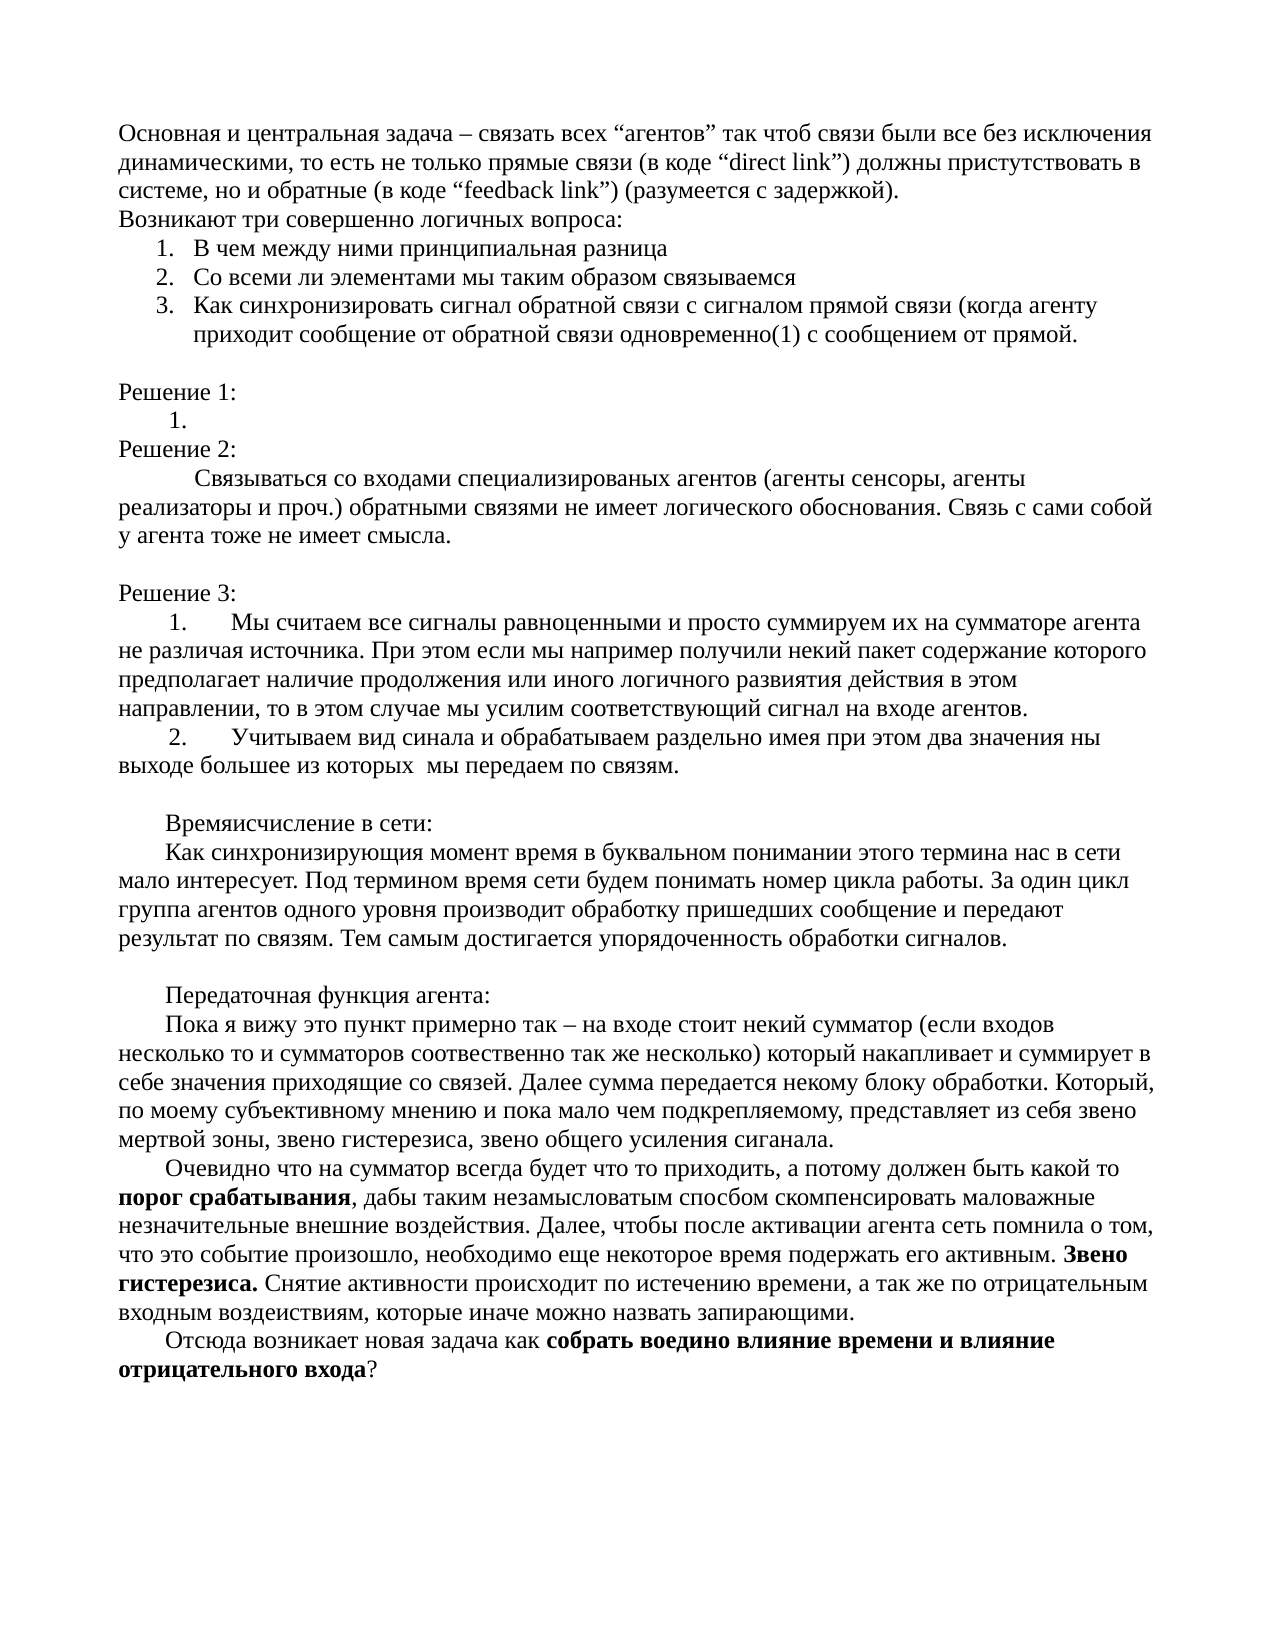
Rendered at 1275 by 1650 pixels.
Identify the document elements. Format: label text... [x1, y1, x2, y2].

text Отсюда возникает новая задача как собрать воедино влияние времени и влияние отрицательного входа? [118, 1326, 1157, 1383]
text Возникают три совершенно логичных вопроса: [118, 204, 1157, 233]
text 1. [118, 406, 1157, 434]
list Решение 3: [118, 578, 1157, 607]
list Учитываем вид синала и обрабатываем раздельно имея при этом два значения ны выходе большее из которых мы передаем по связям. [118, 722, 1157, 779]
text Передаточная функция агента: [118, 981, 1157, 1009]
list В чем между ними принципиальная разница [156, 233, 1157, 262]
text Пока я вижу это пункт примерно так – на входе стоит некий сумматор (если входов несколько то и сумматоров соотвественно так же несколько) который накапливает и суммирует в себе значения приходящие со связей. Далее сумма передается некому блоку обработки. Который, по моему субъективному мнению и пока мало чем подкрепляемому, представляет из себя звено мертвой зоны, звено гистерезиса, звено общего усиления сиганала. [118, 1009, 1157, 1153]
list Мы считаем все сигналы равноценными и просто суммируем их на сумматоре агента не различая источника. При этом если мы например получили некий пакет содержание которого предполагает наличие продолжения или иного логичного развиятия действия в этом направлении, то в этом случае мы усилим соответствующий сигнал на входе агентов. [118, 607, 1157, 722]
text Основная и центральная задача – связать всех “агентов” так чтоб связи были все без исключения динамическими, то есть не только прямые связи (в коде “direct link”) должны пристутствовать в системе, но и обратные (в коде “feedback link”) (разумеется с задержкой). [118, 118, 1157, 204]
list Как синхронизировать сигнал обратной связи с сигналом прямой связи (когда агенту приходит сообщение от обратной связи одновременно(1) с сообщением от прямой. [156, 291, 1157, 348]
text Времяисчисление в сети: [118, 808, 1157, 837]
text Связываться со входами специализированых агентов (агенты сенсоры, агенты реализаторы и проч.) обратными связями не имеет логического обоснования. Связь с сами собой у агента тоже не имеет смысла. [118, 463, 1157, 549]
list Со всеми ли элементами мы таким образом связываемся [156, 262, 1157, 291]
text Как синхронизирующия момент время в буквальном понимании этого термина нас в сети мало интересует. Под термином время сети будем понимать номер цикла работы. За один цикл группа агентов одного уровня производит обработку пришедших сообщение и передают результат по связям. Тем самым достигается упорядоченность обработки сигналов. [118, 837, 1157, 952]
list Решение 2: [81, 434, 1157, 463]
text Очевидно что на сумматор всегда будет что то приходить, а потому должен быть какой то порог срабатывания, дабы таким незамысловатым спосбом скомпенсировать маловажные незначительные внешние воздействия. Далее, чтобы после активации агента сеть помнила о том, что это событие произошло, необходимо еще некоторое время подержать его активным. Звено гистерезиса. Снятие активности происходит по истечению времени, а так же по отрицательным входным воздеиствиям, которые иначе можно назвать запирающими. [118, 1153, 1157, 1326]
list Решение 1: [81, 377, 1157, 406]
